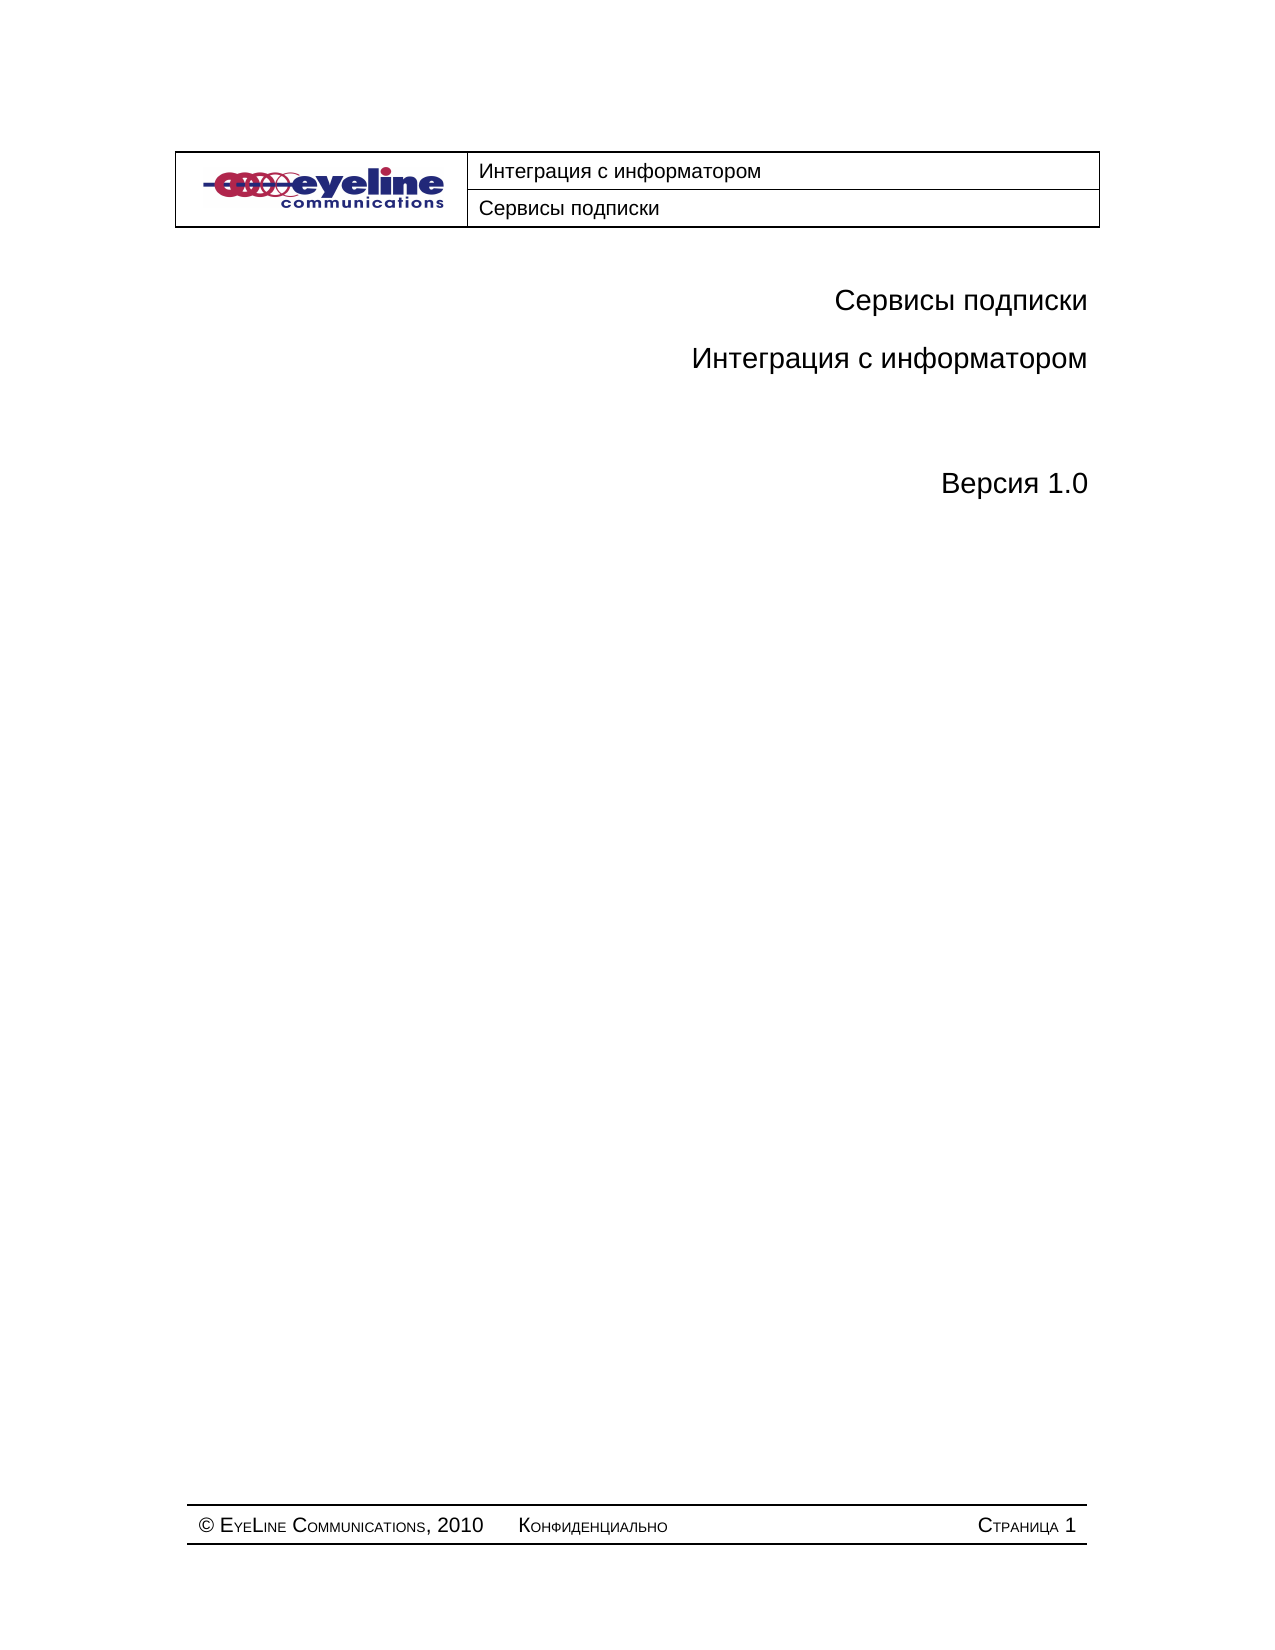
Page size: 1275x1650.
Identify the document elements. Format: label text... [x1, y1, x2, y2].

title Интеграция с информатором [187, 341, 1088, 375]
title Сервисы подписки [187, 283, 1088, 316]
title Версия 1.0 [187, 466, 1088, 500]
picture [203, 167, 444, 208]
